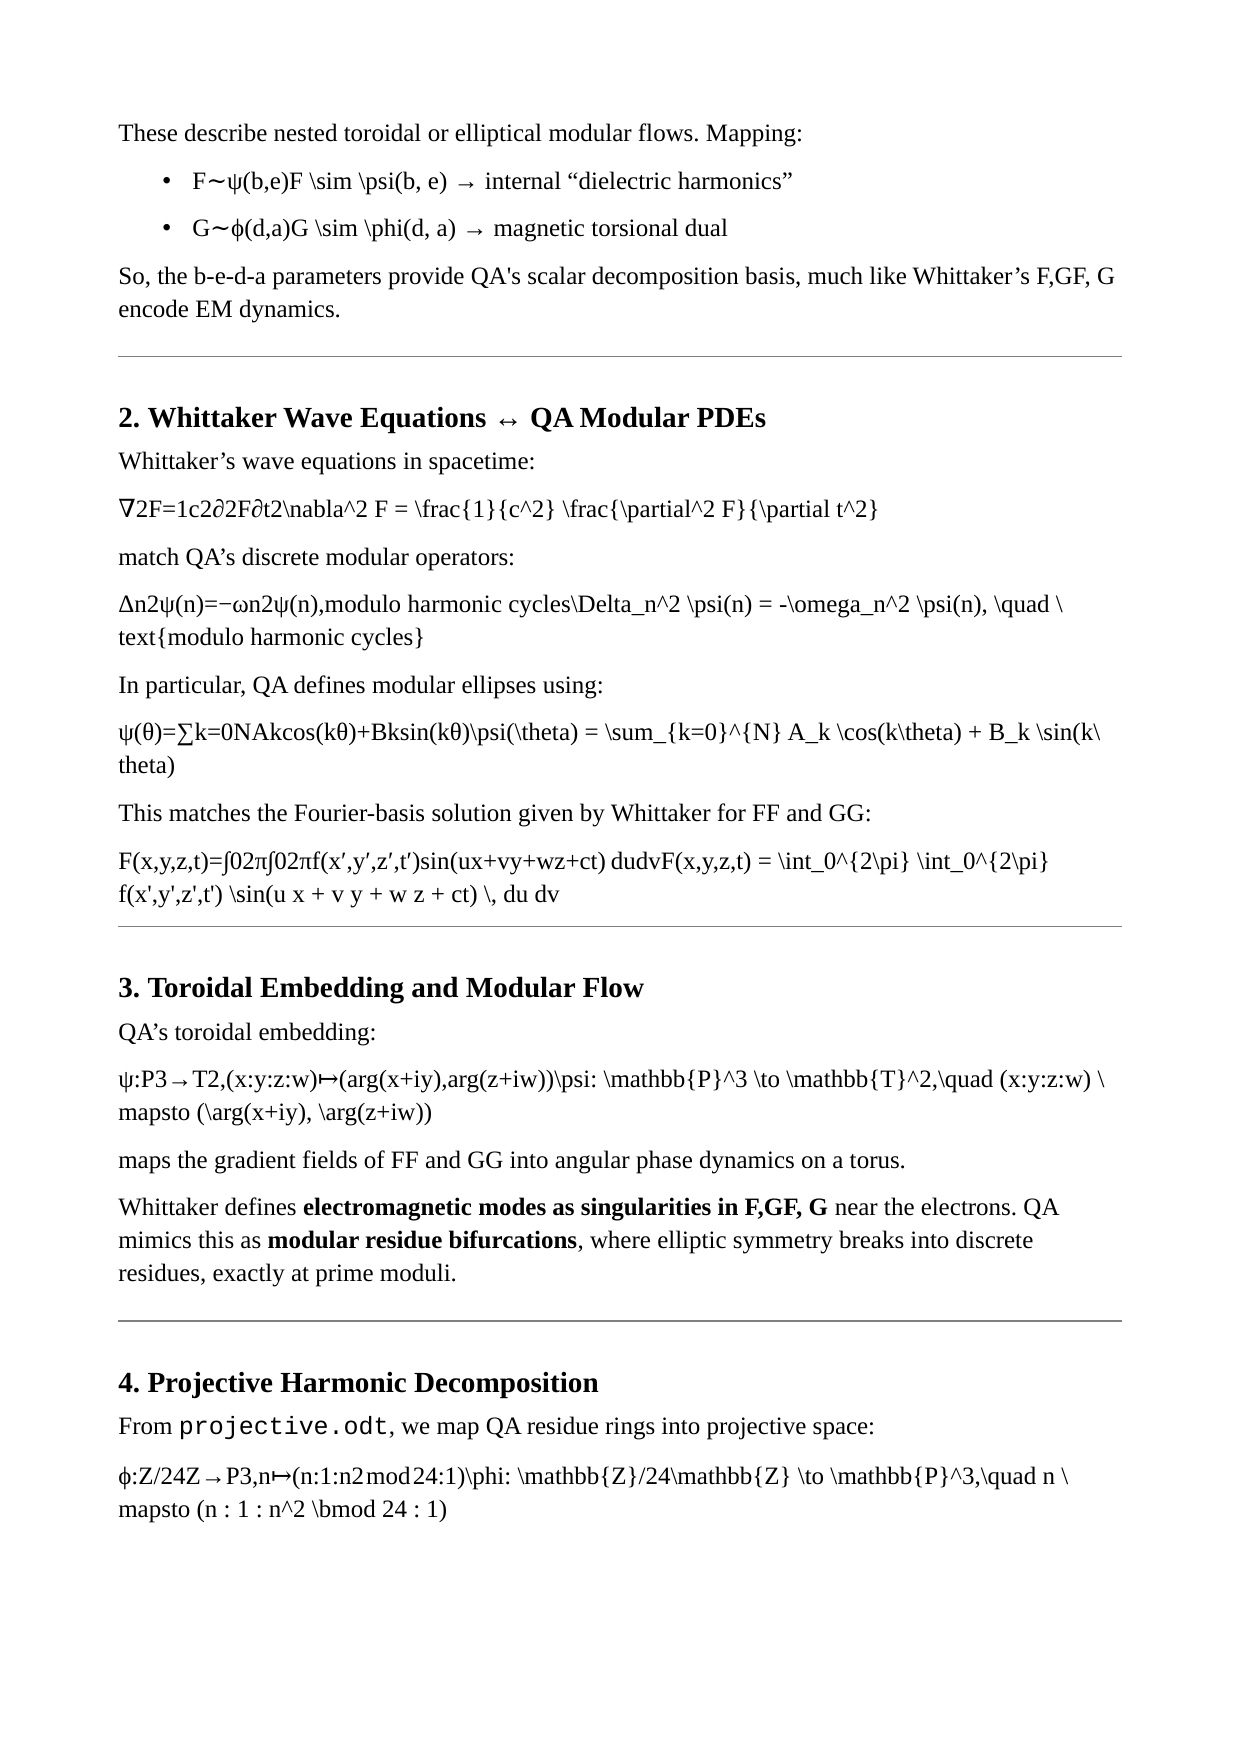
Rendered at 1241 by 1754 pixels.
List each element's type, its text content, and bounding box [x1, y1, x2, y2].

text From projective.odt, we map QA residue rings into projective space: [118, 1411, 1122, 1442]
text ∇2F=1c2∂2F∂t2\nabla^2 F = \frac{1}{c^2} \frac{\partial^2 F}{\partial t^2} [118, 494, 1122, 523]
list G∼ϕ(d,a)G \sim \phi(d, a) → magnetic torsional dual [162, 213, 1122, 242]
text match QA’s discrete modular operators: [118, 542, 1122, 570]
text These describe nested toroidal or elliptical modular flows. Mapping: [118, 118, 1122, 147]
subtitle 2. Whittaker Wave Equations ↔ QA Modular PDEs [118, 400, 1122, 434]
text So, the b-e-d-a parameters provide QA's scalar decomposition basis, much like Whittaker’s F,GF, G encode EM dynamics. [118, 261, 1122, 323]
text This matches the Fourier-basis solution given by Whittaker for FF and GG: [118, 798, 1122, 827]
list F∼ψ(b,e)F \sim \psi(b, e) → internal “dielectric harmonics” [162, 166, 1122, 194]
text ϕ:Z/24Z→P3,n↦(n:1:n2 mod 24:1)\phi: \mathbb{Z}/24\mathbb{Z} \to \mathbb{P}^3,\quad n \mapsto (n : 1 : n^2 \bmod 24 : 1) [118, 1461, 1122, 1523]
text QA’s toroidal embedding: [118, 1017, 1122, 1045]
subtitle 4. Projective Harmonic Decomposition [118, 1365, 1122, 1398]
text Δn2ψ(n)=−ωn2ψ(n),modulo harmonic cycles\Delta_n^2 \psi(n) = -\omega_n^2 \psi(n), \quad \text{modulo harmonic cycles} [118, 589, 1122, 651]
text In particular, QA defines modular ellipses using: [118, 670, 1122, 699]
text maps the gradient fields of FF and GG into angular phase dynamics on a torus. [118, 1145, 1122, 1174]
text Whittaker defines electromagnetic modes as singularities in F,GF, G near the electrons. QA mimics this as modular residue bifurcations, where elliptic symmetry breaks into discrete residues, exactly at prime moduli. [118, 1192, 1122, 1287]
text ψ(θ)=∑k=0NAkcos⁡(kθ)+Bksin⁡(kθ)\psi(\theta) = \sum_{k=0}^{N} A_k \cos(k\theta) + B_k \sin(k\theta) [118, 717, 1122, 779]
text ψ:P3→T2,(x:y:z:w)↦(arg⁡(x+iy),arg⁡(z+iw))\psi: \mathbb{P}^3 \to \mathbb{T}^2,\quad (x:y:z:w) \mapsto (\arg(x+iy), \arg(z+iw)) [118, 1064, 1122, 1126]
text F(x,y,z,t)=∫02π∫02πf(x′,y′,z′,t′)sin⁡(ux+vy+wz+ct) dudvF(x,y,z,t) = \int_0^{2\pi} \int_0^{2\pi} f(x',y',z',t') \sin(u x + v y + w z + ct) \, du dv [118, 846, 1122, 907]
text Whittaker’s wave equations in spacetime: [118, 446, 1122, 475]
subtitle 3. Toroidal Embedding and Modular Flow [118, 971, 1122, 1004]
